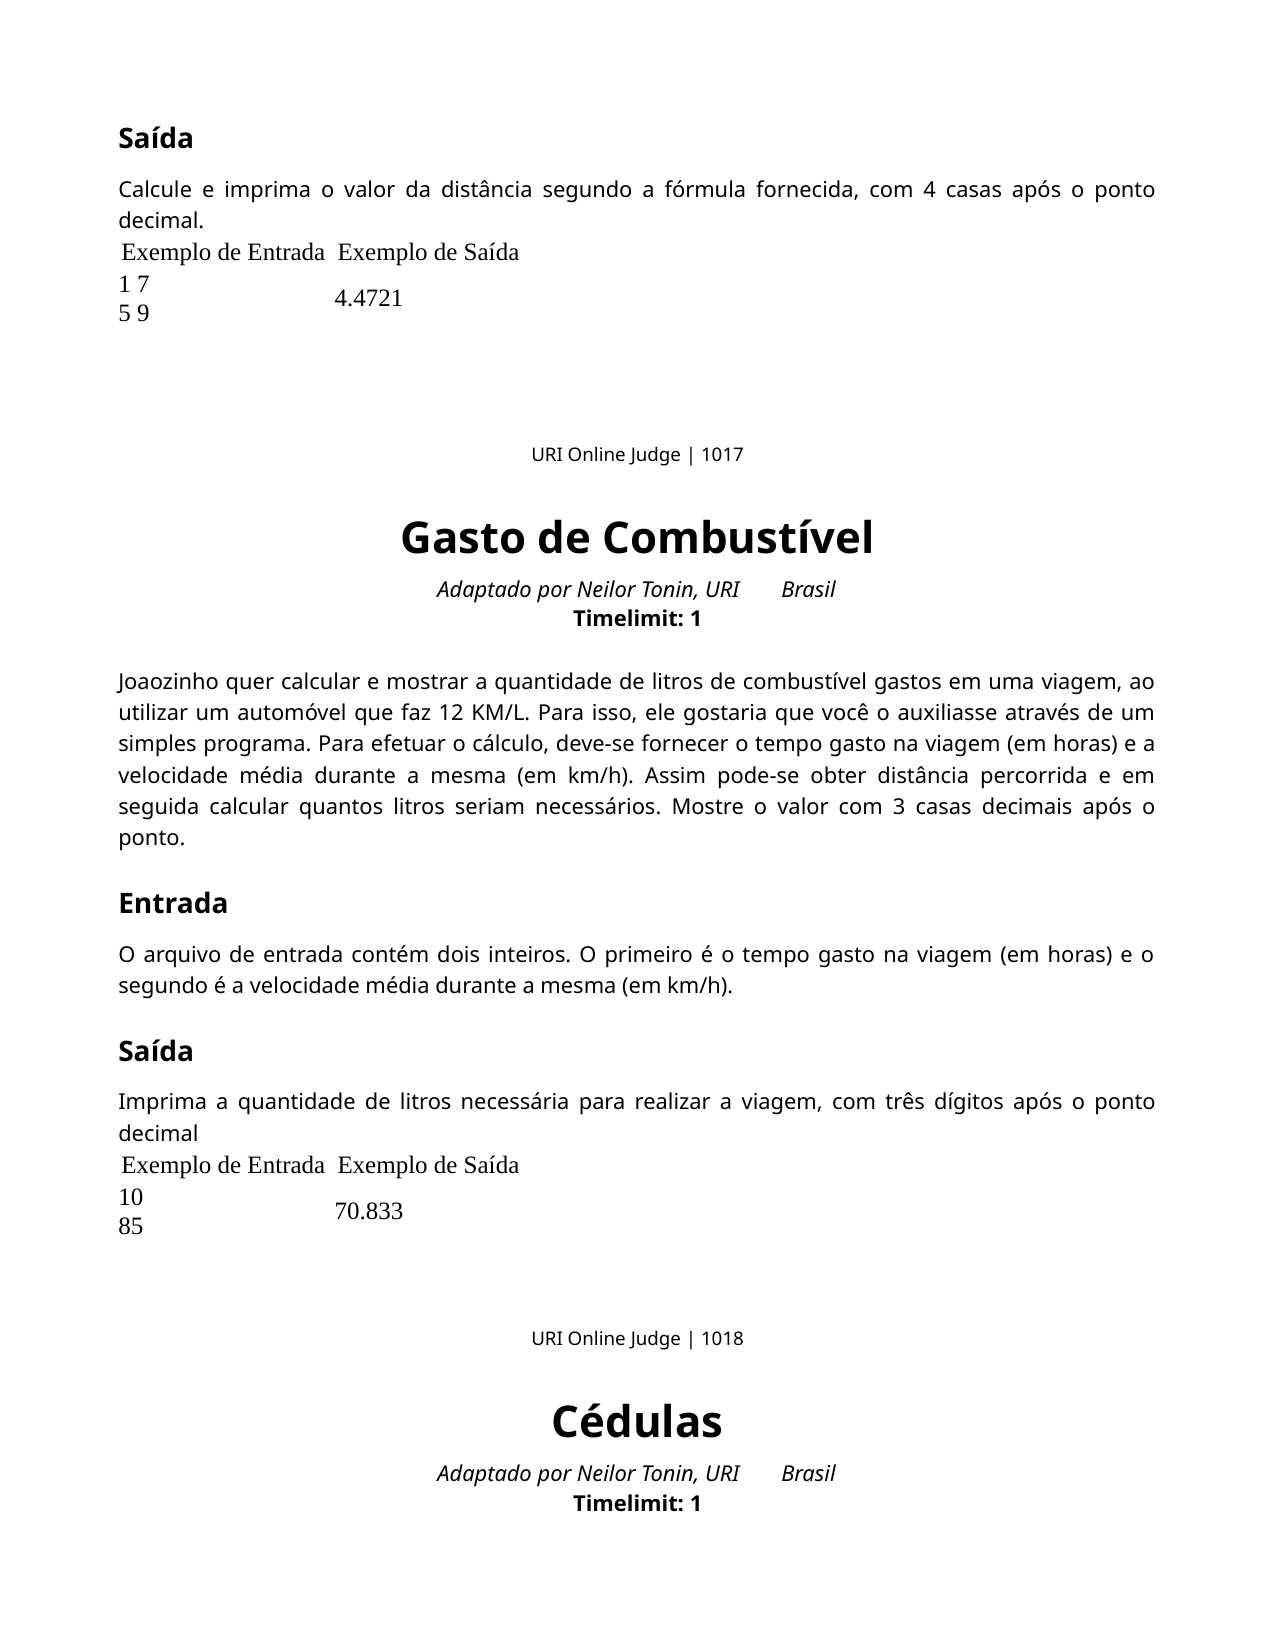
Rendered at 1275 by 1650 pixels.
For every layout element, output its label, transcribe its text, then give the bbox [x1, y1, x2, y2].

subtitle Gasto de Combustível [118, 506, 1157, 566]
subtitle Cédulas [118, 1390, 1157, 1450]
table_header Exemplo de Saída [334, 235, 531, 269]
text URI Online Judge | 1018 [118, 1326, 1157, 1351]
text Imprima a quantidade de litros necessária para realizar a viagem, com três dígitos após o ponto decimal [118, 1085, 1157, 1147]
text Adaptado por Neilor Tonin, URI Brasil [118, 574, 1157, 603]
table_header Exemplo de Entrada [118, 235, 334, 269]
text Adaptado por Neilor Tonin, URI Brasil [118, 1458, 1157, 1487]
text O arquivo de entrada contém dois inteiros. O primeiro é o tempo gasto na viagem (em horas) e o segundo é a velocidade média durante a mesma (em km/h). [118, 937, 1157, 1000]
table_cell 4.4721 [334, 269, 531, 327]
subtitle Saída [118, 1031, 1157, 1069]
table_cell 1 7 5 9 [118, 269, 334, 327]
text Joaozinho quer calcular e mostrar a quantidade de litros de combustível gastos em uma viagem, ao utilizar um automóvel que faz 12 KM/L. Para isso, ele gostaria que você o auxiliasse através de um simples programa. Para efetuar o cálculo, deve-se fornecer o tempo gasto na viagem (em horas) e a velocidade média durante a mesma (em km/h). Assim pode-se obter distância percorrida e em seguida calcular quantos litros seriam necessários. Mostre o valor com 3 casas decimais após o ponto. [118, 664, 1157, 852]
text Calcule e imprima o valor da distância segundo a fórmula fornecida, com 4 casas após o ponto decimal. [118, 172, 1157, 234]
text Timelimit: 1 [118, 603, 1157, 633]
subtitle Saída [118, 118, 1157, 156]
table_cell 10 85 [118, 1182, 334, 1239]
table_header Exemplo de Entrada [118, 1148, 334, 1182]
table_header Exemplo de Saída [334, 1148, 531, 1182]
subtitle Entrada [118, 883, 1157, 922]
text URI Online Judge | 1017 [118, 442, 1157, 467]
text Timelimit: 1 [118, 1487, 1157, 1517]
table_cell 70.833 [334, 1182, 531, 1239]
